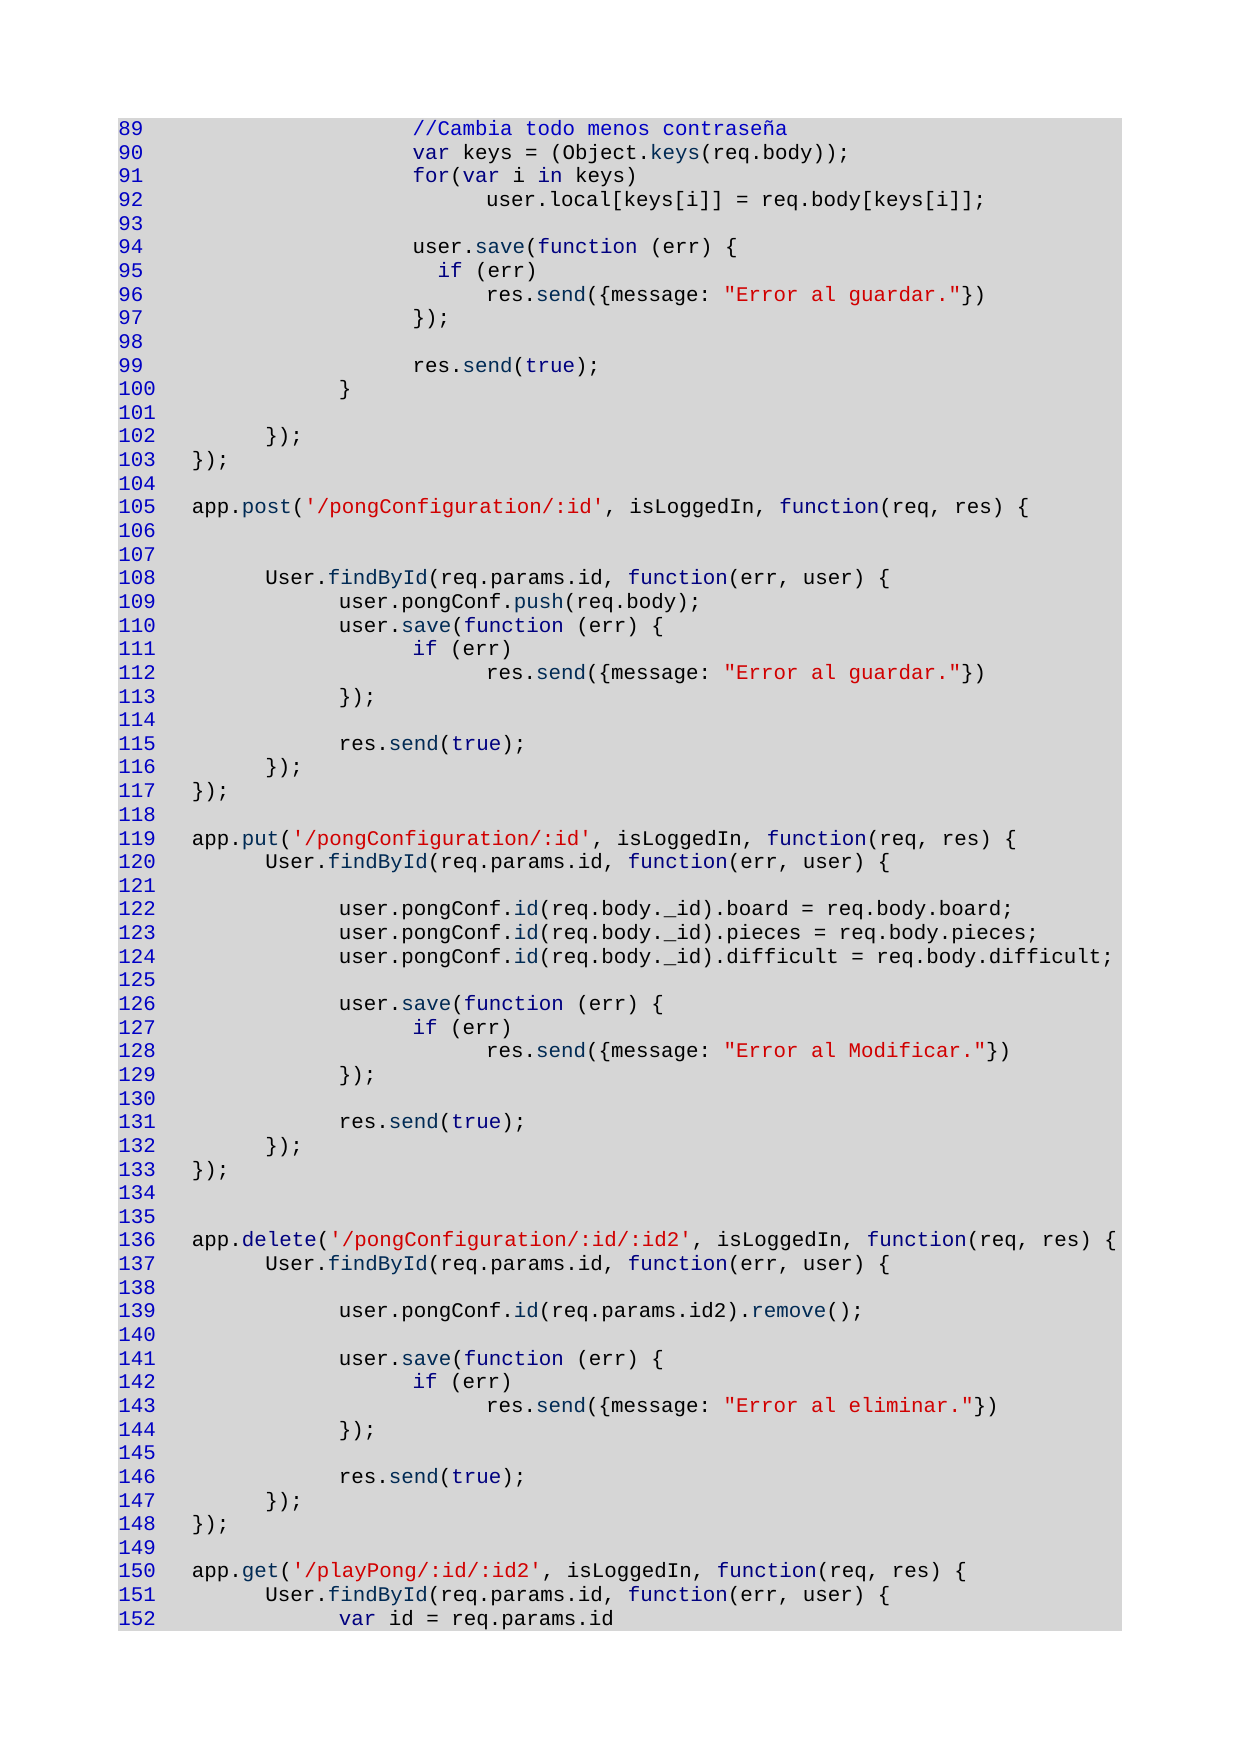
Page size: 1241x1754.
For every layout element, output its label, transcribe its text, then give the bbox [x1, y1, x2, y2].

text 112 res.send({message: "Error al guardar."}) [118, 662, 1122, 686]
text 100 } [118, 378, 1122, 402]
text 144 }); [118, 1419, 1122, 1442]
text 147 }); [118, 1489, 1122, 1513]
text 109 user.pongConf.push(req.body); [118, 591, 1122, 615]
text 115 res.send(true); [118, 733, 1122, 757]
text 123 user.pongConf.id(req.body._id).pieces = req.body.pieces; [118, 922, 1122, 946]
text 95 if (err) [118, 260, 1122, 284]
text 129 }); [118, 1064, 1122, 1088]
text 103 }); [118, 449, 1122, 473]
text 124 user.pongConf.id(req.body._id).difficult = req.body.difficult; [118, 946, 1122, 969]
text 102 }); [118, 426, 1122, 449]
text 113 }); [118, 686, 1122, 709]
text 93 [118, 213, 1122, 236]
text 141 user.save(function (err) { [118, 1348, 1122, 1371]
text 111 if (err) [118, 638, 1122, 662]
text 132 }); [118, 1135, 1122, 1158]
text 134 [118, 1182, 1122, 1206]
text 97 }); [118, 307, 1122, 331]
text 150 app.get('/playPong/:id/:id2', isLoggedIn, function(req, res) { [118, 1561, 1122, 1584]
text 121 [118, 875, 1122, 898]
text 152 var id = req.params.id [118, 1608, 1122, 1631]
text 118 [118, 804, 1122, 827]
text 92 user.local[keys[i]] = req.body[keys[i]]; [118, 189, 1122, 213]
text 128 res.send({message: "Error al Modificar."}) [118, 1040, 1122, 1064]
text 140 [118, 1324, 1122, 1348]
text 94 user.save(function (err) { [118, 236, 1122, 260]
text 89 //Cambia todo menos contraseña [118, 118, 1122, 142]
text 145 [118, 1442, 1122, 1466]
text 133 }); [118, 1158, 1122, 1182]
text 119 app.put('/pongConfiguration/:id', isLoggedIn, function(req, res) { [118, 827, 1122, 851]
text 130 [118, 1088, 1122, 1111]
text 110 user.save(function (err) { [118, 615, 1122, 638]
text 139 user.pongConf.id(req.params.id2).remove(); [118, 1300, 1122, 1324]
text 108 User.findById(req.params.id, function(err, user) { [118, 567, 1122, 591]
text 126 user.save(function (err) { [118, 993, 1122, 1017]
text 117 }); [118, 780, 1122, 804]
text 151 User.findById(req.params.id, function(err, user) { [118, 1584, 1122, 1608]
text 131 res.send(true); [118, 1111, 1122, 1135]
text 127 if (err) [118, 1017, 1122, 1040]
text 146 res.send(true); [118, 1466, 1122, 1489]
text 142 if (err) [118, 1371, 1122, 1395]
text 149 [118, 1537, 1122, 1561]
text 98 [118, 331, 1122, 354]
text 135 [118, 1206, 1122, 1229]
text 114 [118, 709, 1122, 733]
text 96 res.send({message: "Error al guardar."}) [118, 284, 1122, 307]
text 137 User.findById(req.params.id, function(err, user) { [118, 1253, 1122, 1277]
text 148 }); [118, 1513, 1122, 1537]
text 99 res.send(true); [118, 354, 1122, 378]
text 101 [118, 402, 1122, 426]
text 105 app.post('/pongConfiguration/:id', isLoggedIn, function(req, res) { [118, 496, 1122, 520]
text 143 res.send({message: "Error al eliminar."}) [118, 1395, 1122, 1419]
text 91 for(var i in keys) [118, 165, 1122, 189]
text 90 var keys = (Object.keys(req.body)); [118, 142, 1122, 165]
text 122 user.pongConf.id(req.body._id).board = req.body.board; [118, 898, 1122, 922]
text 106 [118, 520, 1122, 544]
text 120 User.findById(req.params.id, function(err, user) { [118, 851, 1122, 875]
text 138 [118, 1277, 1122, 1300]
text 136 app.delete('/pongConfiguration/:id/:id2', isLoggedIn, function(req, res) { [118, 1229, 1122, 1253]
text 125 [118, 969, 1122, 993]
text 104 [118, 473, 1122, 496]
text 116 }); [118, 757, 1122, 780]
text 107 [118, 544, 1122, 567]
